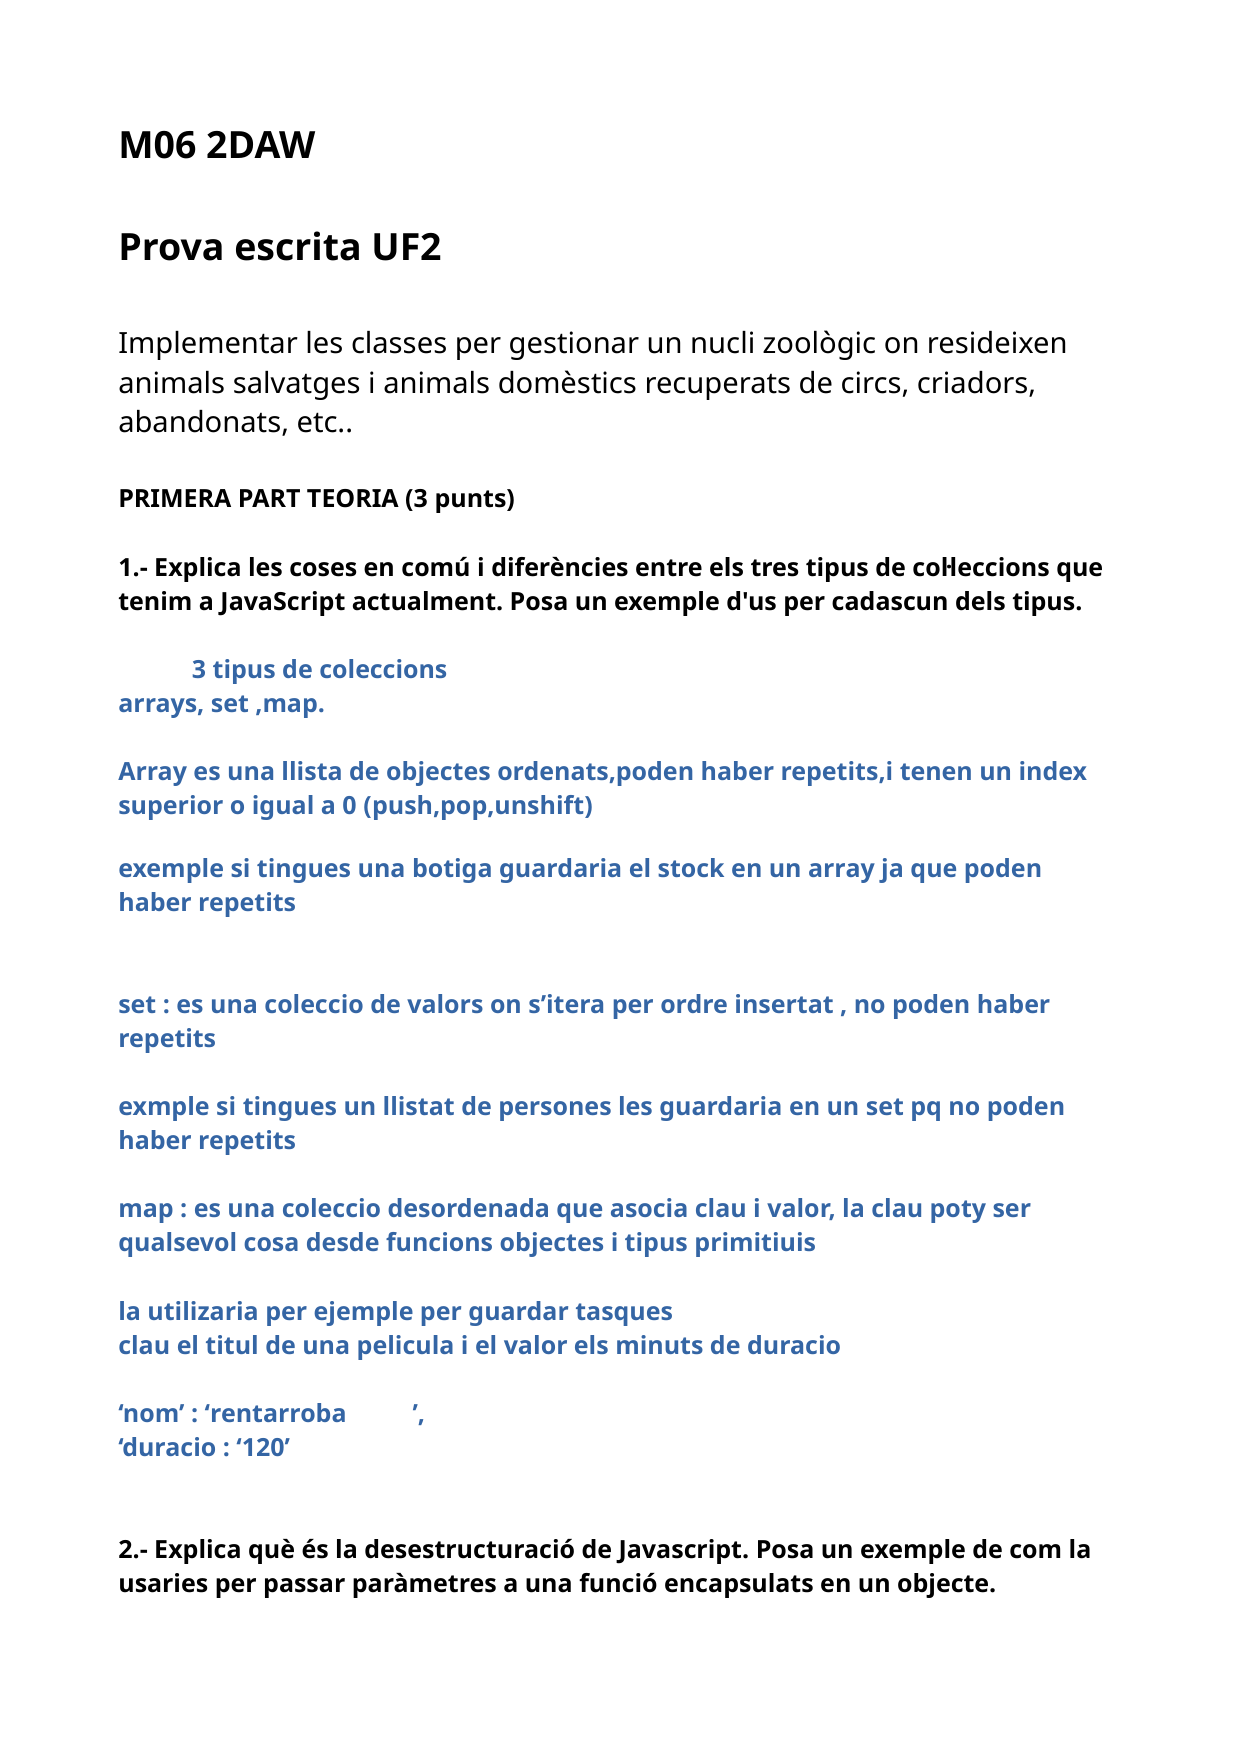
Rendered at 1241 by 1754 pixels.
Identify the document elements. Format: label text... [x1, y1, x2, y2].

text PRIMERA PART TEORIA (3 punts) [118, 481, 1122, 515]
text ‘duracio : ‘120’ [118, 1429, 1122, 1463]
text 1.- Explica les coses en comú i diferències entre els tres tipus de col·leccions que tenim a JavaScript actualment. Posa un exemple d'us per cadascun dels tipus. [118, 549, 1122, 617]
text Array es una llista de objectes ordenats,poden haber repetits,i tenen un index superior o igual a 0 (push,pop,unshift) [118, 753, 1122, 822]
text 3 tipus de coleccions [118, 651, 1122, 685]
text clau el titul de una pelicula i el valor els minuts de duracio [118, 1327, 1122, 1361]
text arrays, set ,map. [118, 685, 1122, 719]
text ‘nom’ : ‘rentarroba ’, [118, 1395, 1122, 1429]
text 2.- Explica què és la desestructuració de Javascript. Posa un exemple de com la usaries per passar paràmetres a una funció encapsulats en un objecte. [118, 1532, 1122, 1600]
text Implementar les classes per gestionar un nucli zoològic on resideixen animals salvatges i animals domèstics recuperats de circs, criadors, abandonats, etc.. [118, 322, 1122, 441]
text Prova escrita UF2 [118, 220, 1122, 271]
text exmple si tingues un llistat de persones les guardaria en un set pq no poden haber repetits [118, 1089, 1122, 1157]
text M06 2DAW [118, 118, 1122, 169]
text exemple si tingues una botiga guardaria el stock en un array ja que poden haber repetits [118, 850, 1122, 918]
text set : es una coleccio de valors on s’itera per ordre insertat , no poden haber repetits [118, 987, 1122, 1055]
text la utilizaria per ejemple per guardar tasques [118, 1293, 1122, 1327]
text map : es una coleccio desordenada que asocia clau i valor, la clau poty ser qualsevol cosa desde funcions objectes i tipus primitiuis [118, 1191, 1122, 1259]
